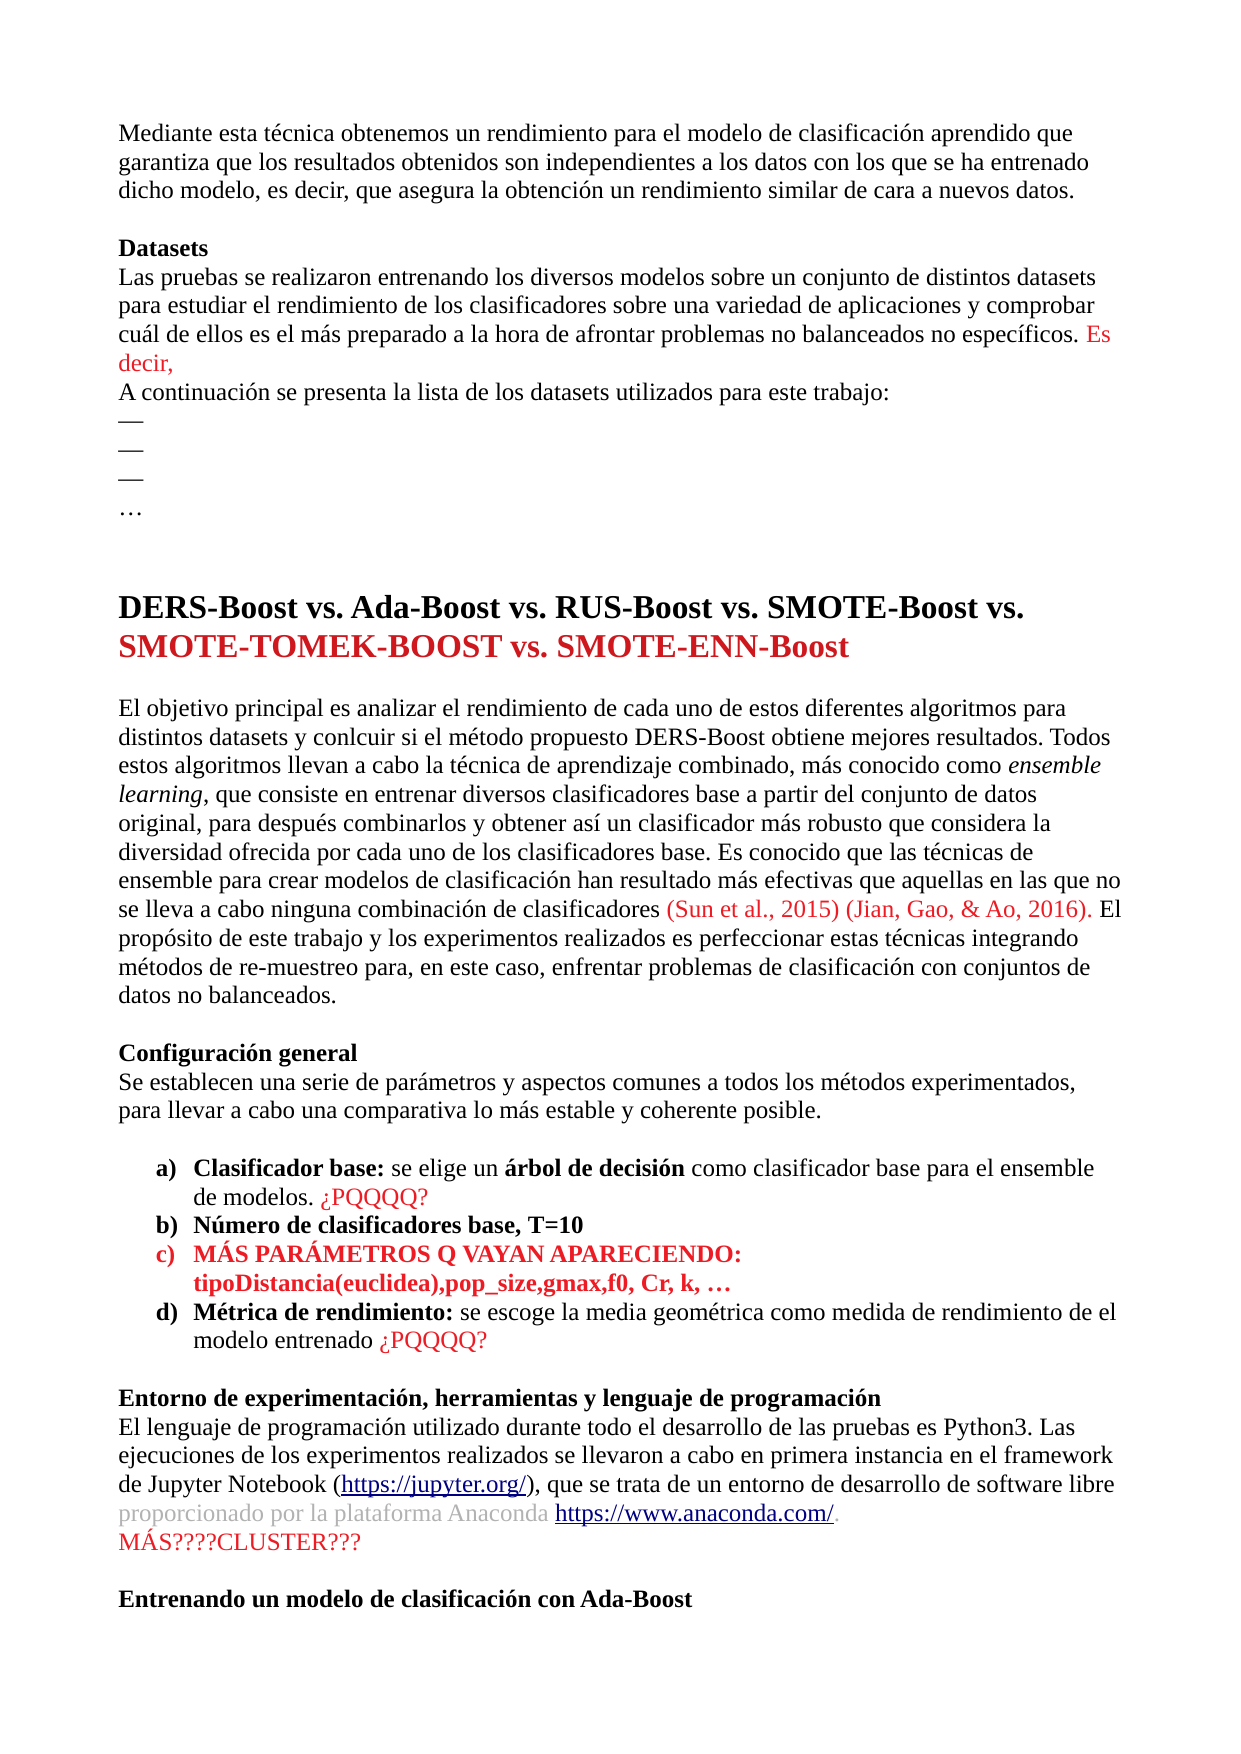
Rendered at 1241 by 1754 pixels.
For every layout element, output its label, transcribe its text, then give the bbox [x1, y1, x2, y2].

text Configuración general [118, 1038, 1122, 1067]
list Número de clasificadores base, T=10 [156, 1211, 1122, 1239]
text — [118, 463, 1122, 492]
list MÁS PARÁMETROS Q VAYAN APARECIENDO: tipoDistancia(euclidea),pop_size,gmax,f0, Cr, k, … [156, 1239, 1122, 1297]
text A continuación se presenta la lista de los datasets utilizados para este trabajo: [118, 377, 1122, 406]
text … [118, 492, 1122, 521]
text Entorno de experimentación, herramientas y lenguaje de programación [118, 1383, 1122, 1412]
text El objetivo principal es analizar el rendimiento de cada uno de estos diferentes algoritmos para distintos datasets y conlcuir si el método propuesto DERS-Boost obtiene mejores resultados. Todos estos algoritmos llevan a cabo la técnica de aprendizaje combinado, más conocido como ensemble learning, que consiste en entrenar diversos clasificadores base a partir del conjunto de datos original, para después combinarlos y obtener así un clasificador más robusto que considera la diversidad ofrecida por cada uno de los clasificadores base. Es conocido que las técnicas de ensemble para crear modelos de clasificación han resultado más efectivas que aquellas en las que no se lleva a cabo ninguna combinación de clasificadores (Sun et al., 2015) (Jian, Gao, & Ao, 2016). El propósito de este trabajo y los experimentos realizados es perfeccionar estas técnicas integrando métodos de re-muestreo para, en este caso, enfrentar problemas de clasificación con conjuntos de datos no balanceados. [118, 693, 1122, 1009]
text El lenguaje de programación utilizado durante todo el desarrollo de las pruebas es Python3. Las ejecuciones de los experimentos realizados se llevaron a cabo en primera instancia en el framework de Jupyter Notebook (https://jupyter.org/), que se trata de un entorno de desarrollo de software libre proporcionado por la plataforma Anaconda https://www.anaconda.com/. [118, 1412, 1122, 1527]
text Las pruebas se realizaron entrenando los diversos modelos sobre un conjunto de distintos datasets para estudiar el rendimiento de los clasificadores sobre una variedad de aplicaciones y comprobar cuál de ellos es el más preparado a la hora de afrontar problemas no balanceados no específicos. Es decir, [118, 262, 1122, 377]
text Datasets [118, 233, 1122, 262]
text — [118, 434, 1122, 463]
text Se establecen una serie de parámetros y aspectos comunes a todos los métodos experimentados, para llevar a cabo una comparativa lo más estable y coherente posible. [118, 1067, 1122, 1124]
text MÁS????CLUSTER??? [118, 1527, 1122, 1556]
list Métrica de rendimiento: se escoge la media geométrica como medida de rendimiento de el modelo entrenado ¿PQQQQ? [156, 1297, 1122, 1354]
text Entrenando un modelo de clasificación con Ada-Boost [118, 1584, 1122, 1613]
text — [118, 406, 1122, 434]
text DERS-Boost vs. Ada-Boost vs. RUS-Boost vs. SMOTE-Boost vs. SMOTE-TOMEK-BOOST vs. SMOTE-ENN-Boost [118, 588, 1122, 664]
text Mediante esta técnica obtenemos un rendimiento para el modelo de clasificación aprendido que garantiza que los resultados obtenidos son independientes a los datos con los que se ha entrenado dicho modelo, es decir, que asegura la obtención un rendimiento similar de cara a nuevos datos. [118, 118, 1122, 204]
list Clasificador base: se elige un árbol de decisión como clasificador base para el ensemble de modelos. ¿PQQQQ? [156, 1153, 1122, 1211]
